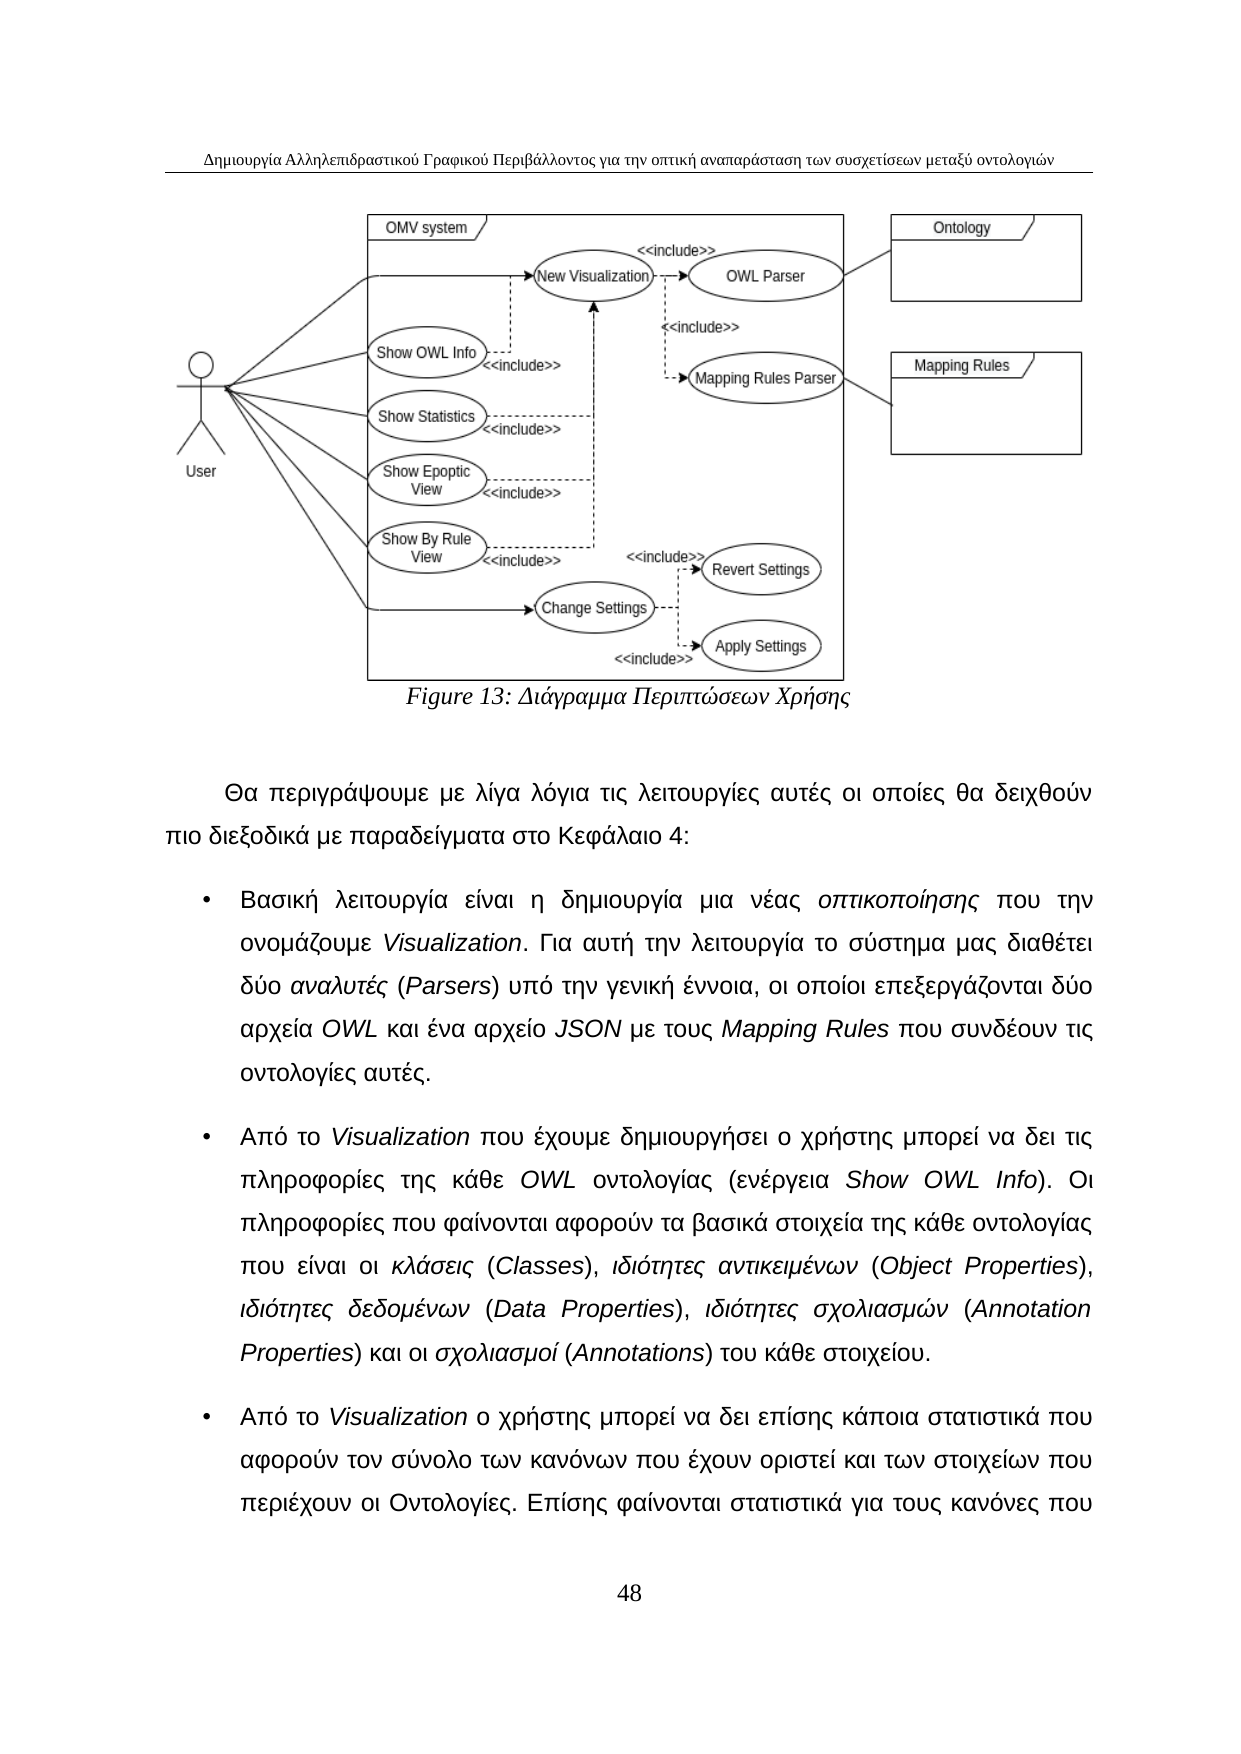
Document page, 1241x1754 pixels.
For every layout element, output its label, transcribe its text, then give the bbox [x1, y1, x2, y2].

list Από το Visualization ο χρήστης μπορεί να δει επίσης κάποια στατιστικά που αφορούν τον σύνολο των κανόνων που έχουν οριστεί και των στοιχείων που περιέχουν οι Οντολογίες. Επίσης φαίνονται στατιστικά για τους κανόνες που [202, 1402, 1093, 1517]
list Από το Visualization που έχουμε δημιουργήσει ο χρήστης μπορεί να δει τις πληροφορίες της κάθε OWL οντολογίας (ενέργεια Show OWL Info). Οι πληροφορίες που φαίνονται αφορούν τα βασικά στοιχεία της κάθε οντολογίας που είναι οι κλάσεις (Classes), ιδιότητες αντικειμένων (Object Properties), ιδιότητες δεδομένων (Data Properties), ιδιότητες σχολιασμών (Annotation Properties) και οι σχολιασμοί (Annotations) του κάθε στοιχείου. [202, 1122, 1093, 1366]
picture [172, 214, 1087, 681]
text Figure 13: Διάγραμμα Περιπτώσεων Χρήσης [172, 681, 1086, 710]
text Θα περιγράψουμε με λίγα λόγια τις λειτουργίες αυτές οι οποίες θα δειχθούν πιο διεξοδικά με παραδείγματα στο Κεφάλαιο 4: [165, 778, 1093, 849]
list Βασική λειτουργία είναι η δημιουργία μια νέας οπτικοποίησης που την ονομάζουμε Visualization. Για αυτή την λειτουργία το σύστημα μας διαθέτει δύο αναλυτές (Parsers) υπό την γενική έννοια, οι οποίοι επεξεργάζονται δύο αρχεία OWL και ένα αρχείο JSON με τους Mapping Rules που συνδέουν τις οντολογίες αυτές. [202, 885, 1093, 1086]
